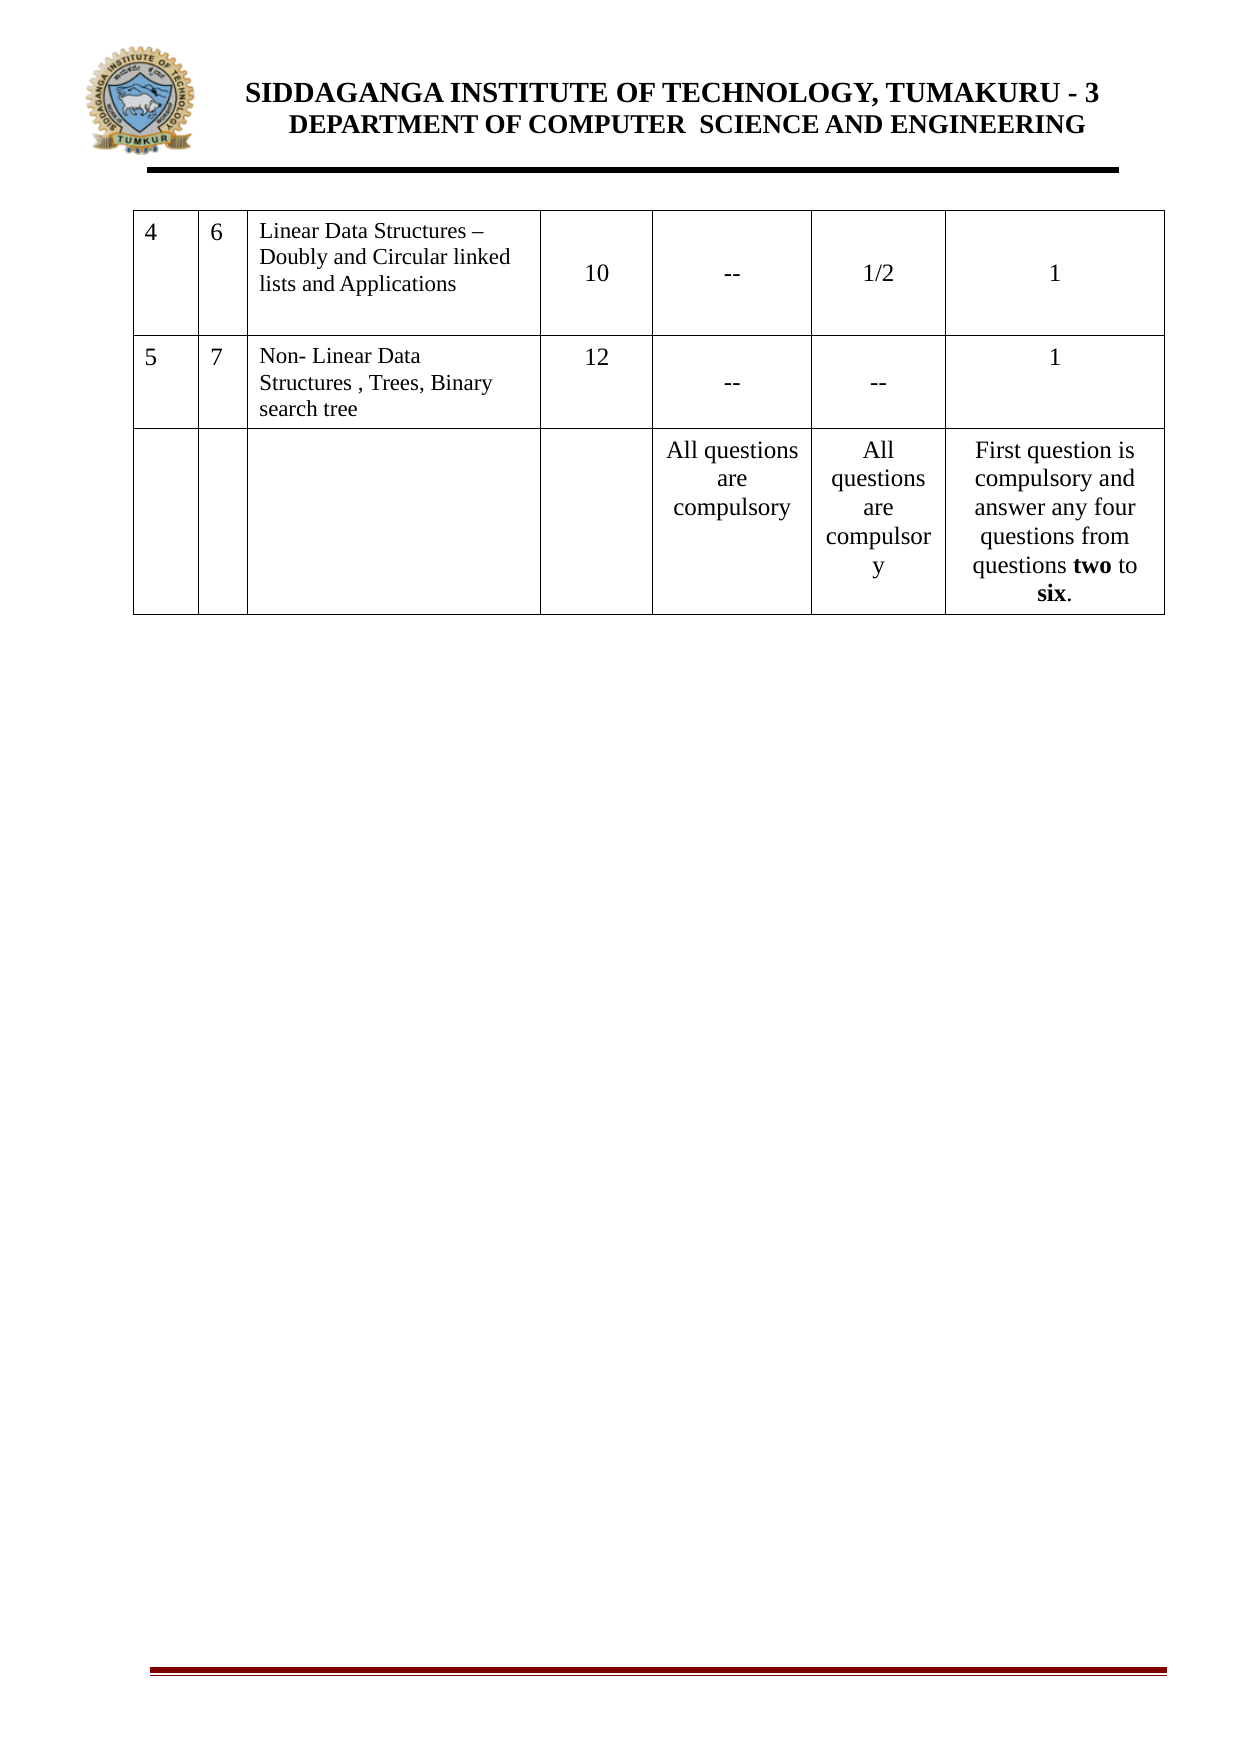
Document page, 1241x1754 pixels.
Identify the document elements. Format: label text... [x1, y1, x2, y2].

table_cell [541, 429, 652, 613]
table_cell 4 [134, 211, 198, 335]
table_cell [199, 429, 247, 613]
picture [82, 44, 198, 155]
table_cell 10 [541, 211, 652, 335]
table_cell Non- Linear Data Structures , Trees, Binary search tree [248, 336, 540, 427]
table_cell [134, 429, 198, 613]
table_cell -- [812, 336, 945, 427]
table_cell Linear Data Structures – Doubly and Circular linked lists and Applications [248, 211, 540, 335]
table_cell 1/2 [812, 211, 945, 335]
table_cell [248, 429, 540, 613]
table_cell 1 [946, 336, 1164, 427]
table_cell 5 [134, 336, 198, 427]
table_cell 12 [541, 336, 652, 427]
table_cell First question is compulsory and answer any four questions from questions two to six. [946, 429, 1164, 613]
table_cell All questions are compulsory [653, 429, 811, 613]
table_cell -- [653, 336, 811, 427]
table_cell -- [653, 211, 811, 335]
table_cell 1 [946, 211, 1164, 335]
table_cell All questions are compulsory [812, 429, 945, 613]
table_cell 6 [199, 211, 247, 335]
table_cell 7 [199, 336, 247, 427]
